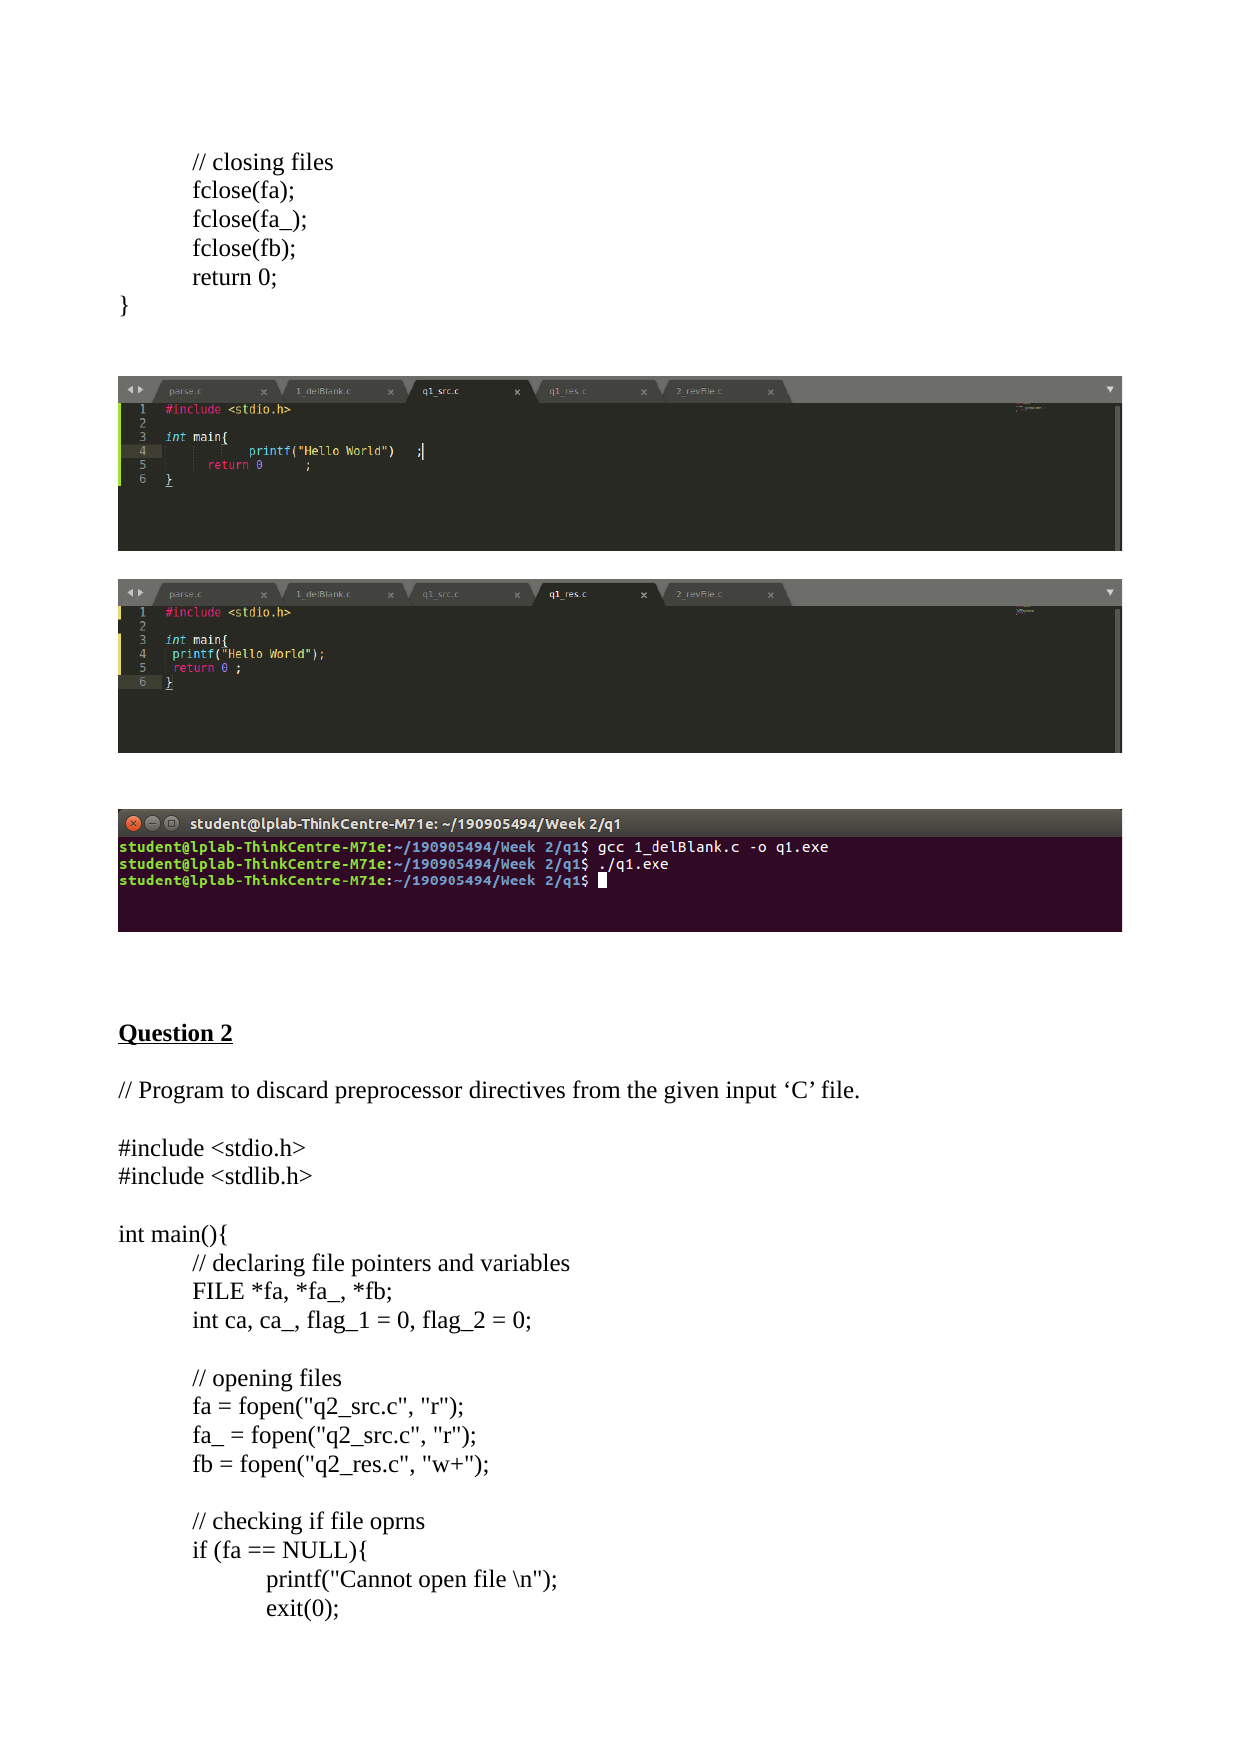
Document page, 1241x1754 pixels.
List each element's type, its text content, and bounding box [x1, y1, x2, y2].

text return 0; [118, 262, 1122, 291]
picture [118, 809, 1123, 932]
text // checking if file oprns [118, 1506, 1122, 1535]
text if (fa == NULL){ [118, 1535, 1122, 1564]
text // closing files [118, 147, 1122, 176]
text // declaring file pointers and variables [118, 1248, 1122, 1276]
text fclose(fb); [118, 233, 1122, 262]
text printf("Cannot open file \n"); [118, 1564, 1122, 1593]
text int main(){ [118, 1219, 1122, 1248]
text fa = fopen("q2_src.c", "r"); [118, 1391, 1122, 1420]
text #include <stdlib.h> [118, 1161, 1122, 1190]
text fclose(fa); [118, 176, 1122, 204]
text } [118, 291, 1122, 319]
text fa_ = fopen("q2_src.c", "r"); [118, 1420, 1122, 1449]
text // Program to discard preprocessor directives from the given input ‘C’ file. [118, 1075, 1122, 1104]
text #include <stdio.h> [118, 1133, 1122, 1161]
text // opening files [118, 1363, 1122, 1391]
text Question 2 [118, 1018, 1122, 1046]
text int ca, ca_, flag_1 = 0, flag_2 = 0; [118, 1305, 1122, 1334]
text fb = fopen("q2_res.c", "w+"); [118, 1449, 1122, 1478]
text FILE *fa, *fa_, *fb; [118, 1276, 1122, 1305]
text exit(0); [118, 1593, 1122, 1621]
text fclose(fa_); [118, 204, 1122, 233]
